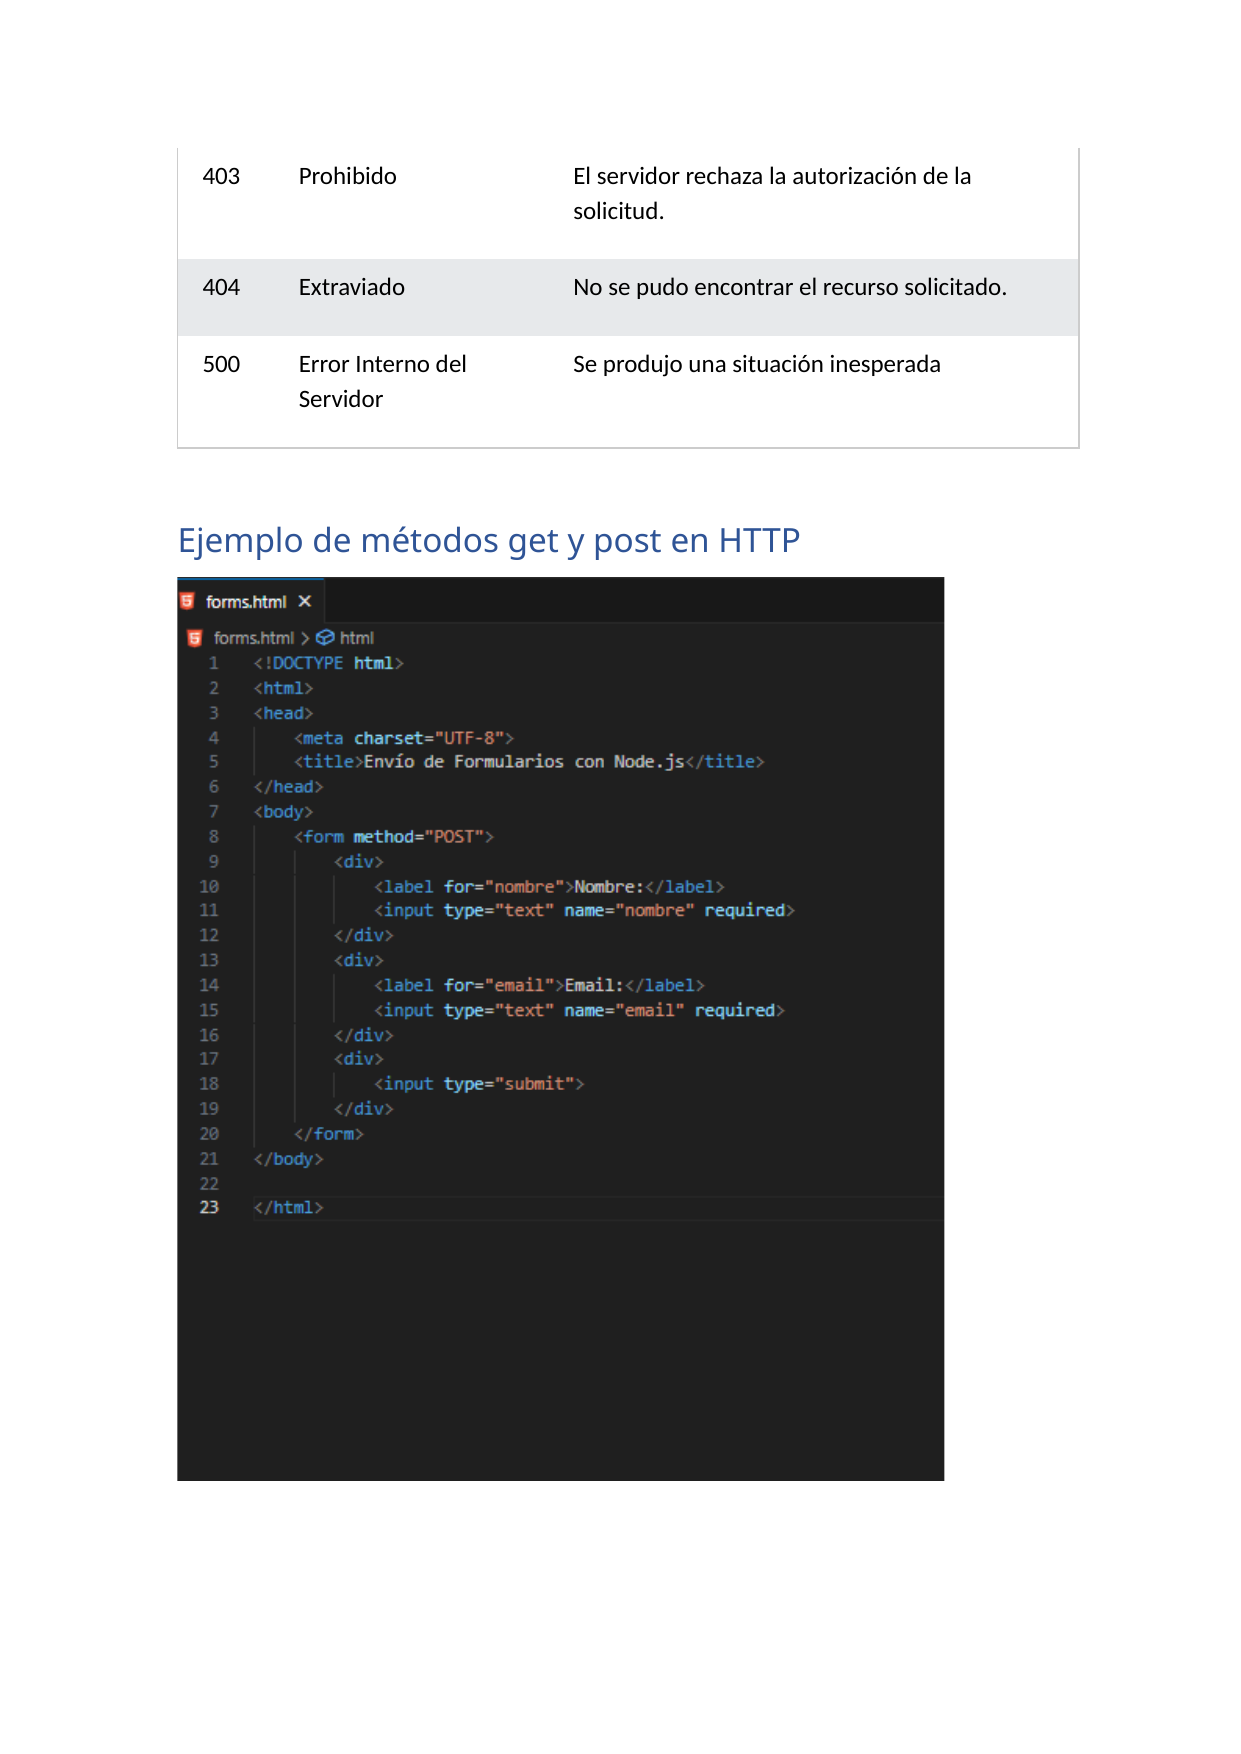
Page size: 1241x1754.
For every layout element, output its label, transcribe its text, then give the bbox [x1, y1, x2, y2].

table_cell 403 [178, 148, 286, 259]
table_cell Se produjo una situación inesperada [561, 336, 1078, 447]
table_cell Prohibido [286, 148, 561, 259]
table_cell El servidor rechaza la autorización de la solicitud. [561, 148, 1078, 259]
table_cell No se pudo encontrar el recurso solicitado. [561, 259, 1078, 336]
table_cell Extraviado [286, 259, 561, 336]
table_cell 500 [178, 336, 286, 447]
table_cell Error Interno del Servidor [286, 336, 561, 447]
subtitle Ejemplo de métodos get y post en HTTP [177, 517, 1063, 562]
table_cell 404 [178, 259, 286, 336]
